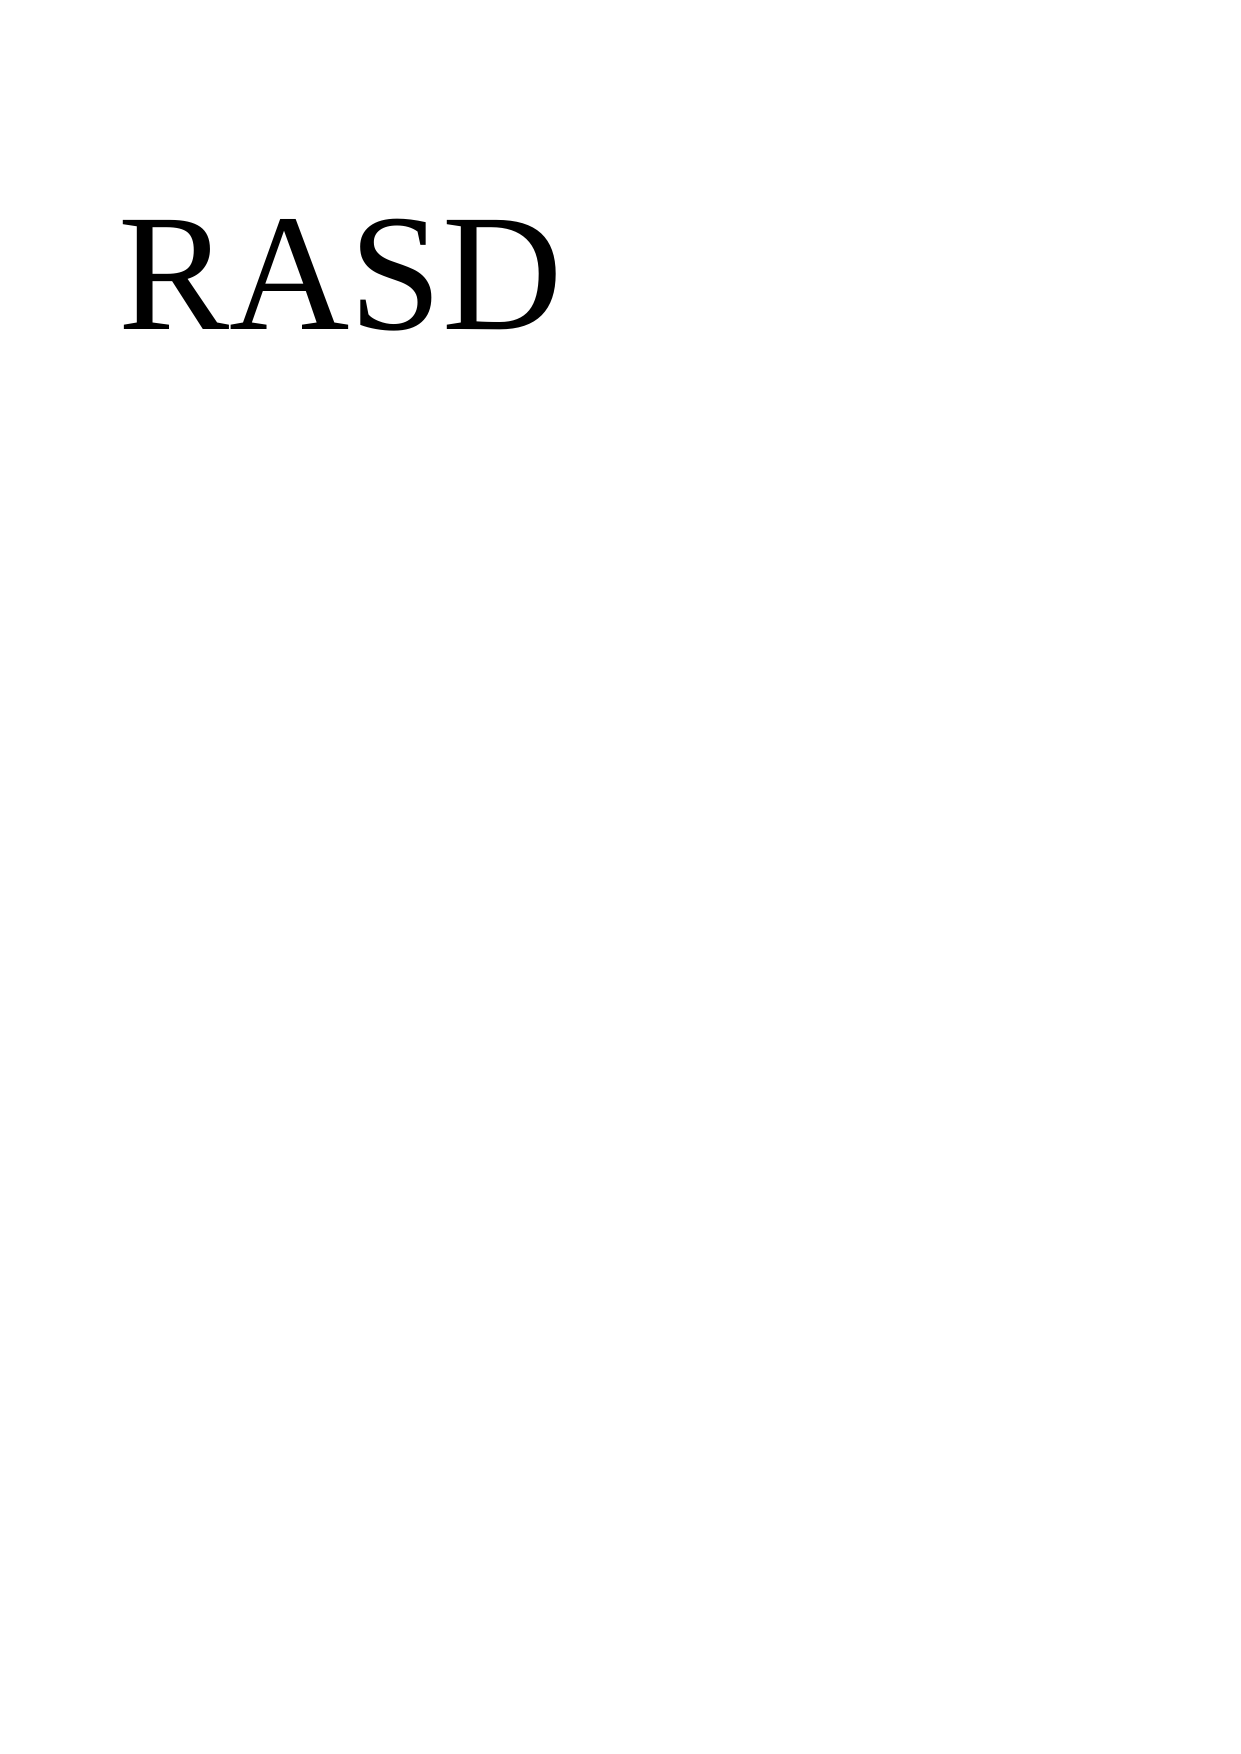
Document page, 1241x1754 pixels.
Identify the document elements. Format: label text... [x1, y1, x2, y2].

text RASD [118, 174, 1122, 366]
